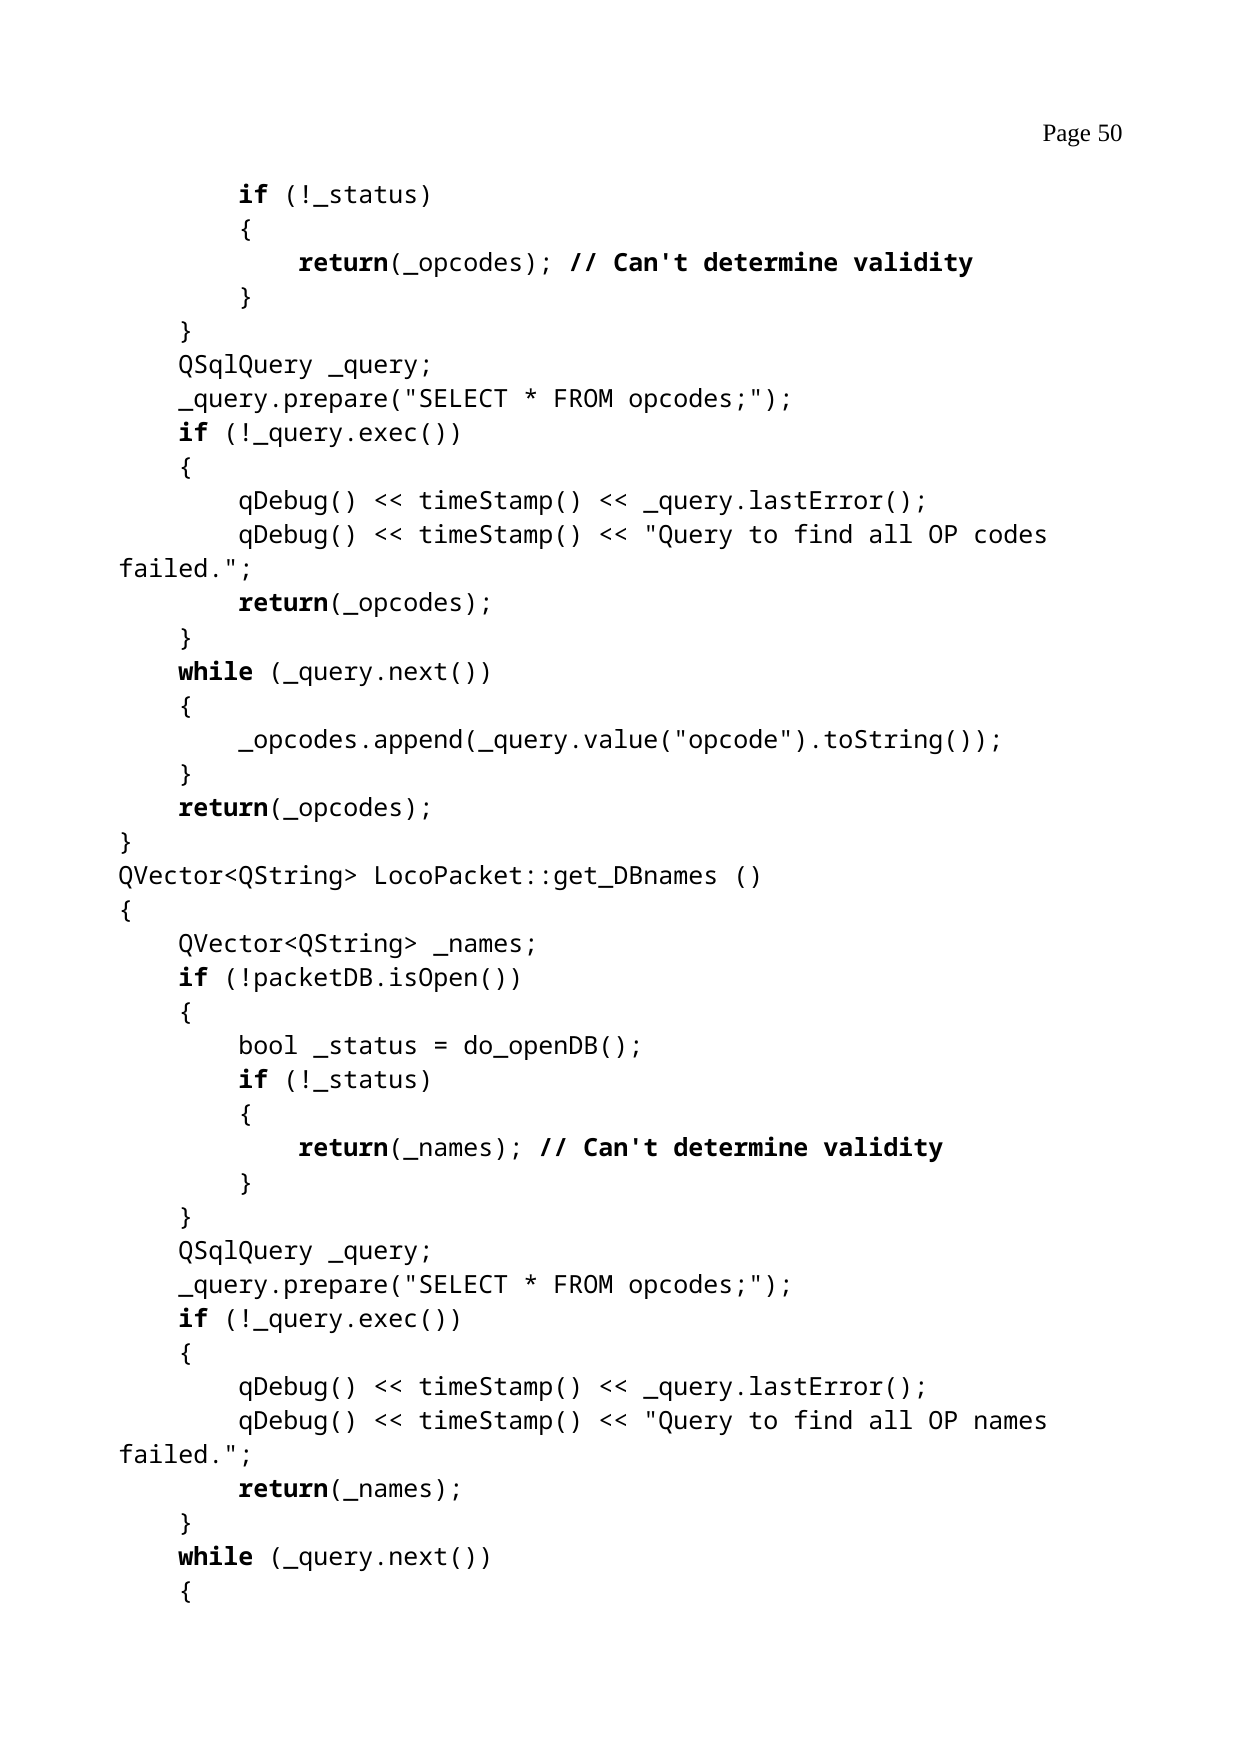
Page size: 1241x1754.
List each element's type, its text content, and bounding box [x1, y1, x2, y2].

text while (_query.next()) [118, 653, 1122, 687]
text { [118, 687, 1122, 721]
text { [118, 1573, 1122, 1607]
text return(_opcodes); [118, 789, 1122, 823]
text _query.prepare("SELECT * FROM opcodes;"); [118, 381, 1122, 415]
text { [118, 1096, 1122, 1130]
text if (!_query.exec()) [118, 1300, 1122, 1334]
text if (!packetDB.isOpen()) [118, 960, 1122, 994]
text return(_names); [118, 1471, 1122, 1505]
text { [118, 1334, 1122, 1368]
text while (_query.next()) [118, 1539, 1122, 1573]
text QSqlQuery _query; [118, 1232, 1122, 1266]
text } [118, 1505, 1122, 1539]
text QVector<QString> LocoPacket::get_DBnames () [118, 858, 1122, 892]
text QVector<QString> _names; [118, 926, 1122, 960]
text return(_names); // Can't determine validity [118, 1130, 1122, 1164]
text } [118, 1164, 1122, 1198]
text bool _status = do_openDB(); [118, 1028, 1122, 1062]
text qDebug() << timeStamp() << "Query to find all OP codes failed."; [118, 517, 1122, 585]
text } [118, 755, 1122, 789]
text return(_opcodes); // Can't determine validity [118, 244, 1122, 278]
text } [118, 313, 1122, 347]
text { [118, 210, 1122, 244]
text if (!_status) [118, 176, 1122, 210]
text } [118, 619, 1122, 653]
text qDebug() << timeStamp() << "Query to find all OP names failed."; [118, 1403, 1122, 1471]
text QSqlQuery _query; [118, 347, 1122, 381]
text if (!_query.exec()) [118, 415, 1122, 449]
text if (!_status) [118, 1062, 1122, 1096]
text return(_opcodes); [118, 585, 1122, 619]
text _opcodes.append(_query.value("opcode").toString()); [118, 721, 1122, 755]
text { [118, 892, 1122, 926]
text { [118, 449, 1122, 483]
text } [118, 823, 1122, 858]
text } [118, 1198, 1122, 1232]
text { [118, 994, 1122, 1028]
text qDebug() << timeStamp() << _query.lastError(); [118, 1368, 1122, 1403]
text qDebug() << timeStamp() << _query.lastError(); [118, 483, 1122, 517]
text } [118, 278, 1122, 313]
text _query.prepare("SELECT * FROM opcodes;"); [118, 1266, 1122, 1300]
